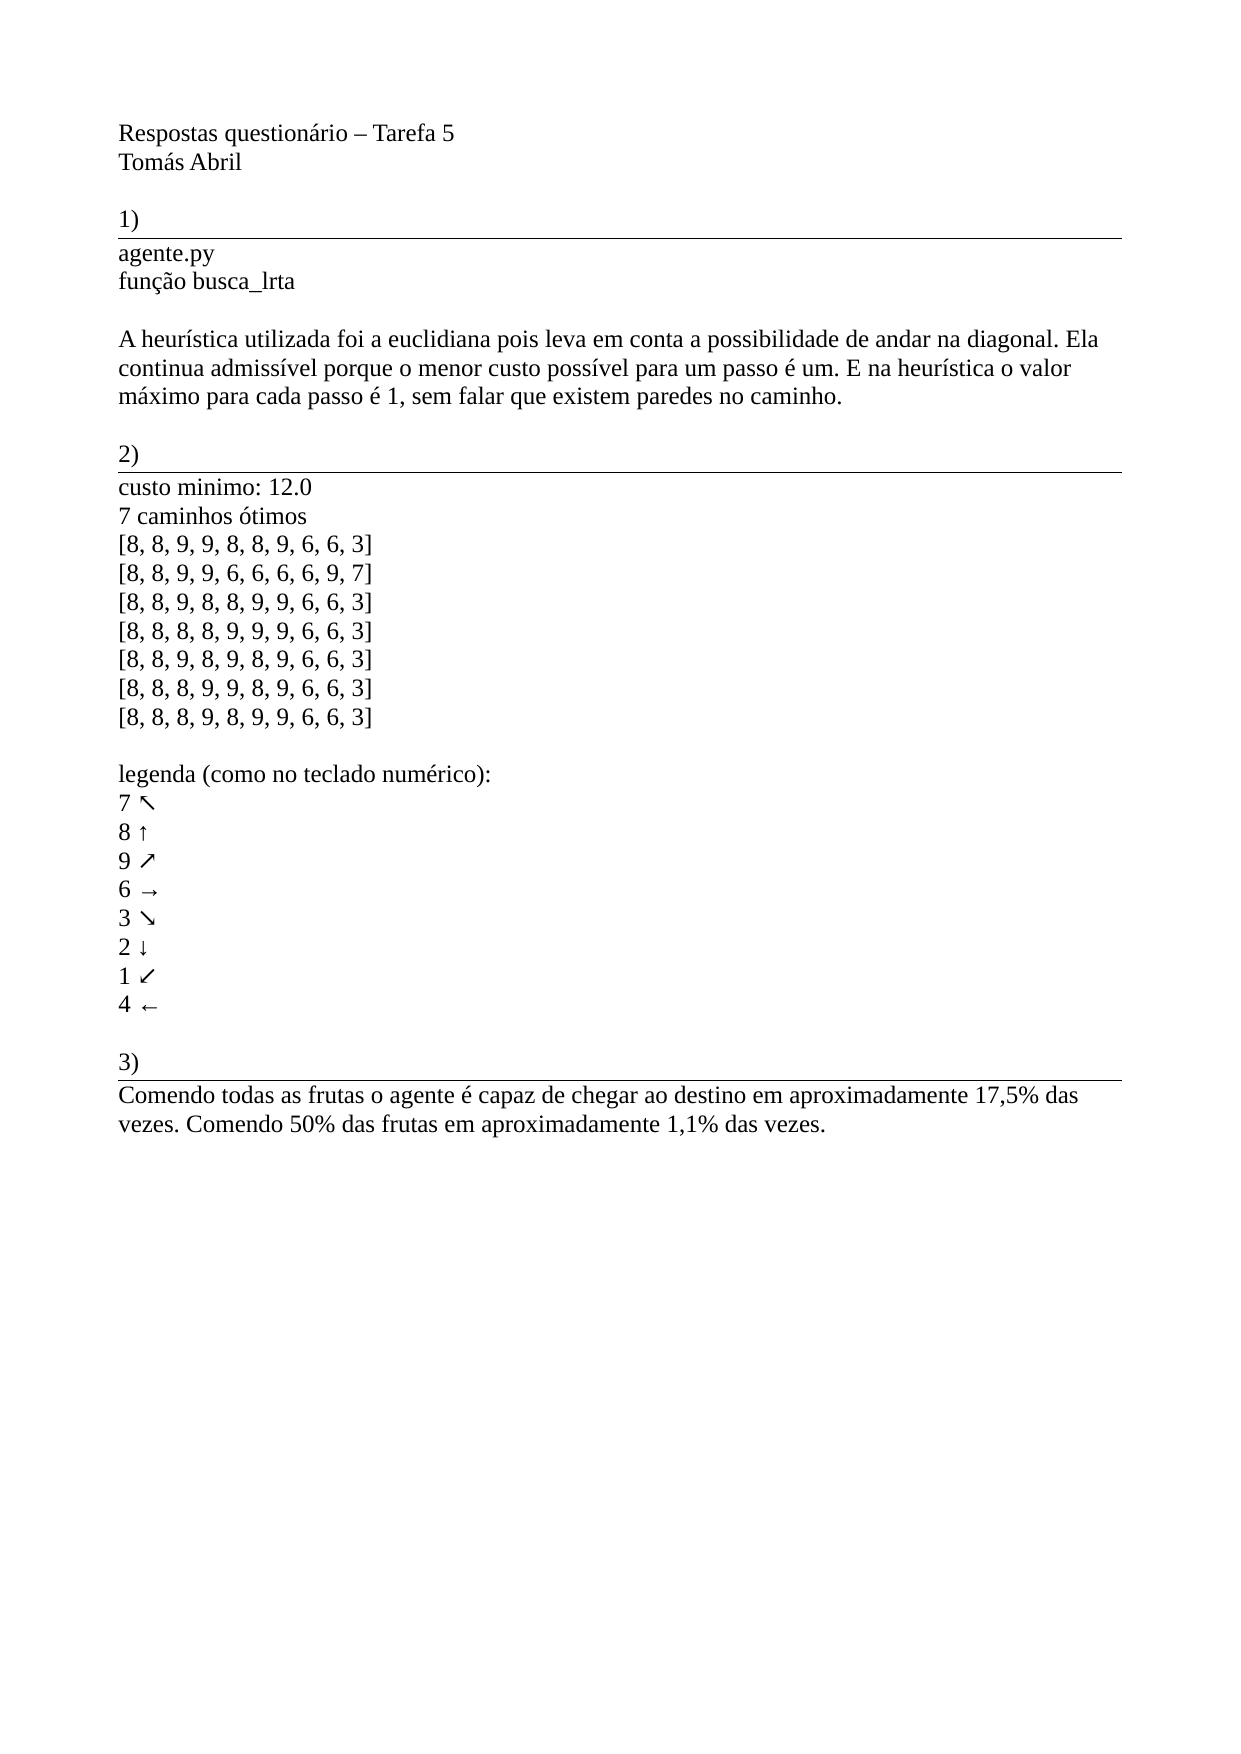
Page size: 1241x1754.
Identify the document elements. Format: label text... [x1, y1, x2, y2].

text 1) [118, 204, 1122, 238]
text 3) [118, 1047, 1122, 1080]
text 2) [118, 439, 1122, 472]
text [8, 8, 8, 8, 9, 9, 9, 6, 6, 3] [118, 616, 1122, 644]
text [8, 8, 9, 8, 9, 8, 9, 6, 6, 3] [118, 644, 1122, 673]
text 2 ↓ [118, 932, 1122, 961]
text A heurística utilizada foi a euclidiana pois leva em conta a possibilidade de andar na diagonal. Ela continua admissível porque o menor custo possível para um passo é um. E na heurística o valor máximo para cada passo é 1, sem falar que existem paredes no caminho. [118, 324, 1122, 410]
text Comendo todas as frutas o agente é capaz de chegar ao destino em aproximadamente 17,5% das vezes. Comendo 50% das frutas em aproximadamente 1,1% das vezes. [118, 1081, 1122, 1138]
text custo minimo: 12.0 [118, 473, 1122, 501]
text 6 → [118, 874, 1122, 903]
text [8, 8, 8, 9, 9, 8, 9, 6, 6, 3] [118, 673, 1122, 702]
text 7 ↖ [118, 788, 1122, 817]
text [8, 8, 9, 9, 8, 8, 9, 6, 6, 3] [118, 529, 1122, 558]
text Tomás Abril [118, 147, 1122, 176]
text [8, 8, 8, 9, 8, 9, 9, 6, 6, 3] [118, 702, 1122, 731]
text legenda (como no teclado numérico): [118, 759, 1122, 788]
text 7 caminhos ótimos [118, 501, 1122, 529]
text 4 ← [118, 989, 1122, 1018]
text 3 ↘ [118, 903, 1122, 932]
text Respostas questionário – Tarefa 5 [118, 118, 1122, 147]
text função busca_lrta [118, 266, 1122, 295]
text 1 ↙ [118, 961, 1122, 989]
text agente.py [118, 239, 1122, 266]
text [8, 8, 9, 9, 6, 6, 6, 6, 9, 7] [118, 558, 1122, 587]
text 9 ↗ [118, 846, 1122, 874]
text [8, 8, 9, 8, 8, 9, 9, 6, 6, 3] [118, 587, 1122, 616]
text 8 ↑ [118, 817, 1122, 846]
